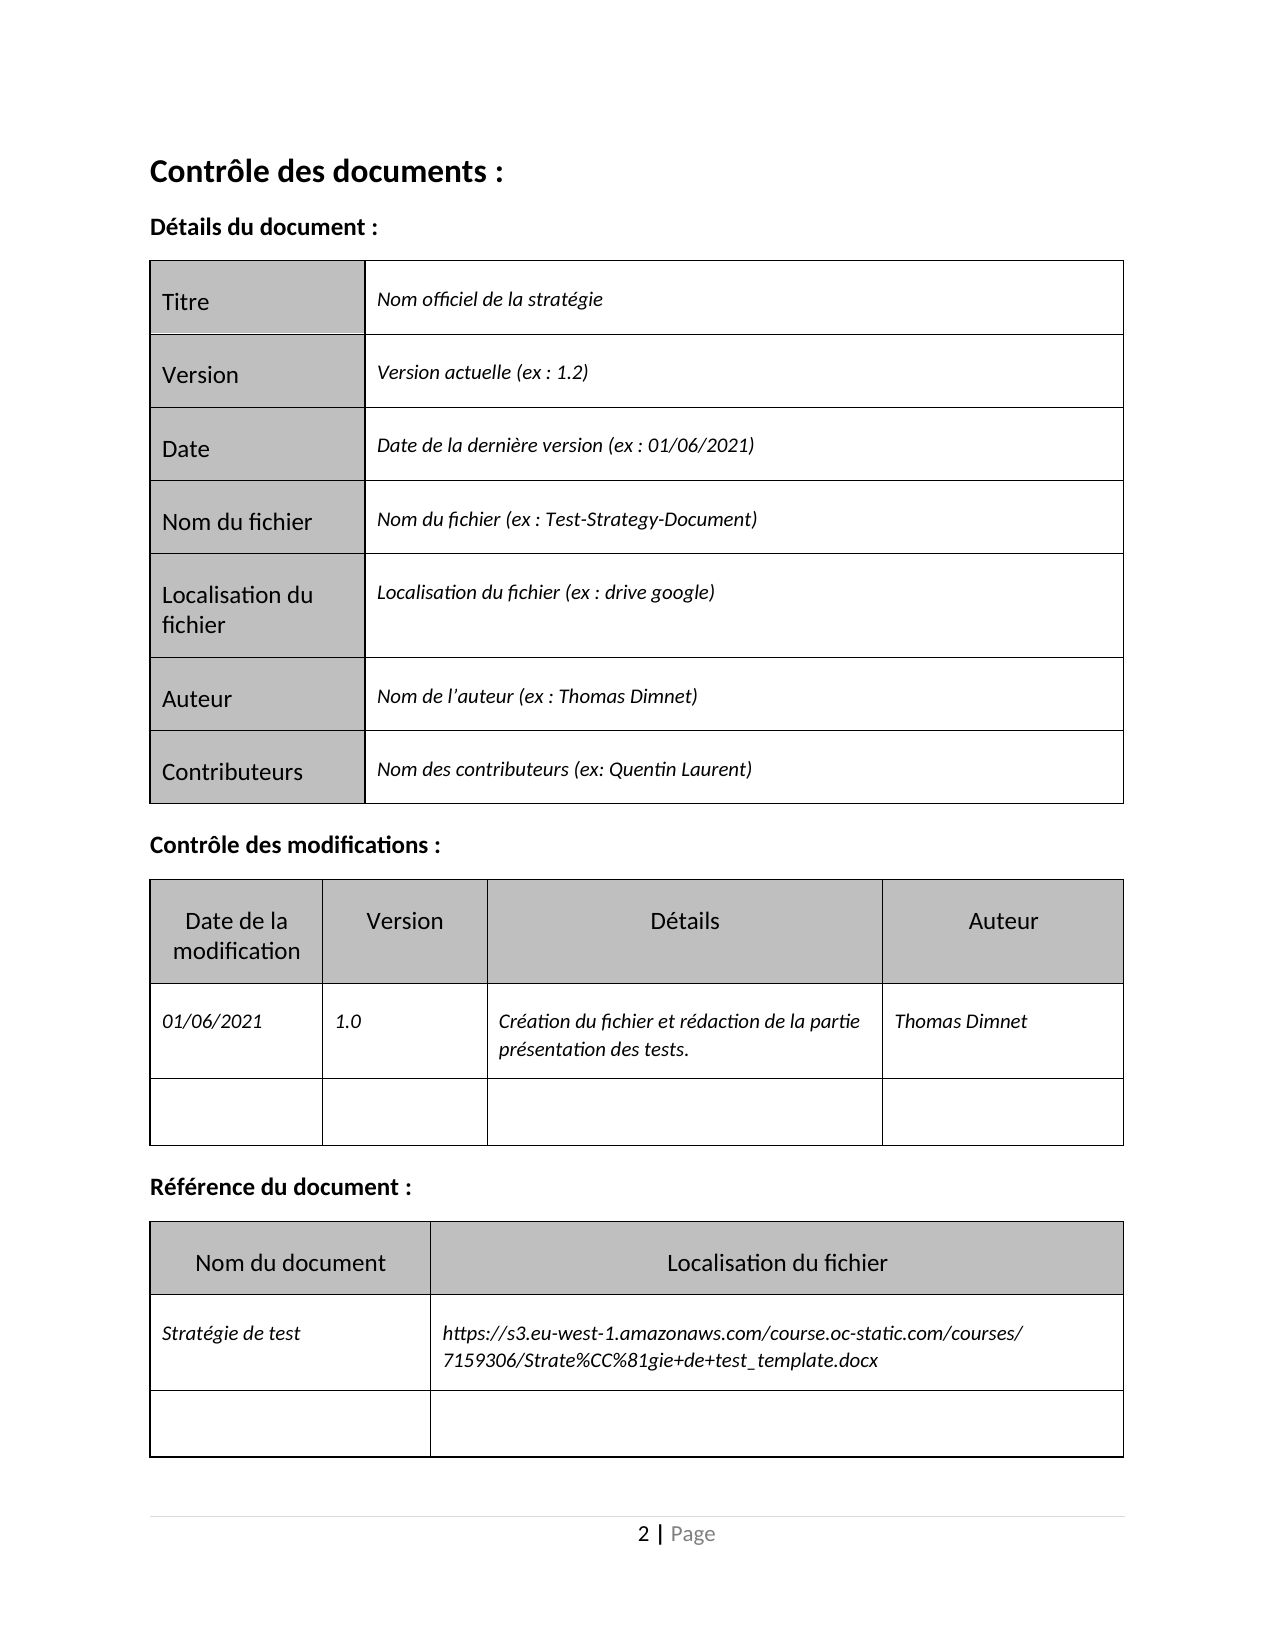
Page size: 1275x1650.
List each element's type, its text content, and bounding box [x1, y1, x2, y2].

table_cell Nom du fichier (ex : Test-Strategy-Document) [366, 481, 1123, 553]
table_cell Contributeurs [151, 731, 364, 803]
table_header Localisation du fichier [431, 1222, 1123, 1294]
table_cell Date de la dernière version (ex : 01/06/2021) [366, 408, 1123, 480]
table_cell [431, 1391, 1123, 1456]
table_cell 01/06/2021 [151, 984, 322, 1078]
table_cell [151, 1079, 322, 1145]
table_cell Thomas Dimnet [883, 984, 1123, 1078]
text Détails du document : [150, 211, 1125, 241]
table_cell Version [151, 335, 364, 407]
text Contrôle des documents : [150, 150, 1125, 191]
table_cell Nom de l’auteur (ex : Thomas Dimnet) [366, 658, 1123, 730]
table_cell [151, 1391, 430, 1456]
table_cell [323, 1079, 487, 1145]
table_header Auteur [883, 880, 1123, 983]
table_cell https://s3.eu-west-1.amazonaws.com/course.oc-static.com/courses/7159306/Strate%CC%81gie+de+test_template.docx [431, 1295, 1123, 1389]
table_cell Localisation du fichier [151, 554, 364, 657]
table_cell Localisation du fichier (ex : drive google) [366, 554, 1123, 657]
table_cell Version actuelle (ex : 1.2) [366, 335, 1123, 407]
table_cell Nom du fichier [151, 481, 364, 553]
text Contrôle des modifications : [150, 829, 1125, 860]
table_cell Date [151, 408, 364, 480]
table_header Version [323, 880, 487, 983]
table_cell Création du fichier et rédaction de la partie présentation des tests. [488, 984, 882, 1078]
table_header Date de la modification [151, 880, 322, 983]
table_cell Auteur [151, 658, 364, 730]
table_cell Nom des contributeurs (ex: Quentin Laurent) [366, 731, 1123, 803]
table_header Détails [488, 880, 882, 983]
table_header Titre [151, 261, 364, 333]
table_cell 1.0 [323, 984, 487, 1078]
table_header Nom du document [151, 1222, 430, 1294]
table_cell [488, 1079, 882, 1145]
table_cell [883, 1079, 1123, 1145]
table_cell Stratégie de test [151, 1295, 430, 1389]
text Référence du document : [150, 1171, 1125, 1202]
table_header Nom officiel de la stratégie [366, 261, 1123, 333]
